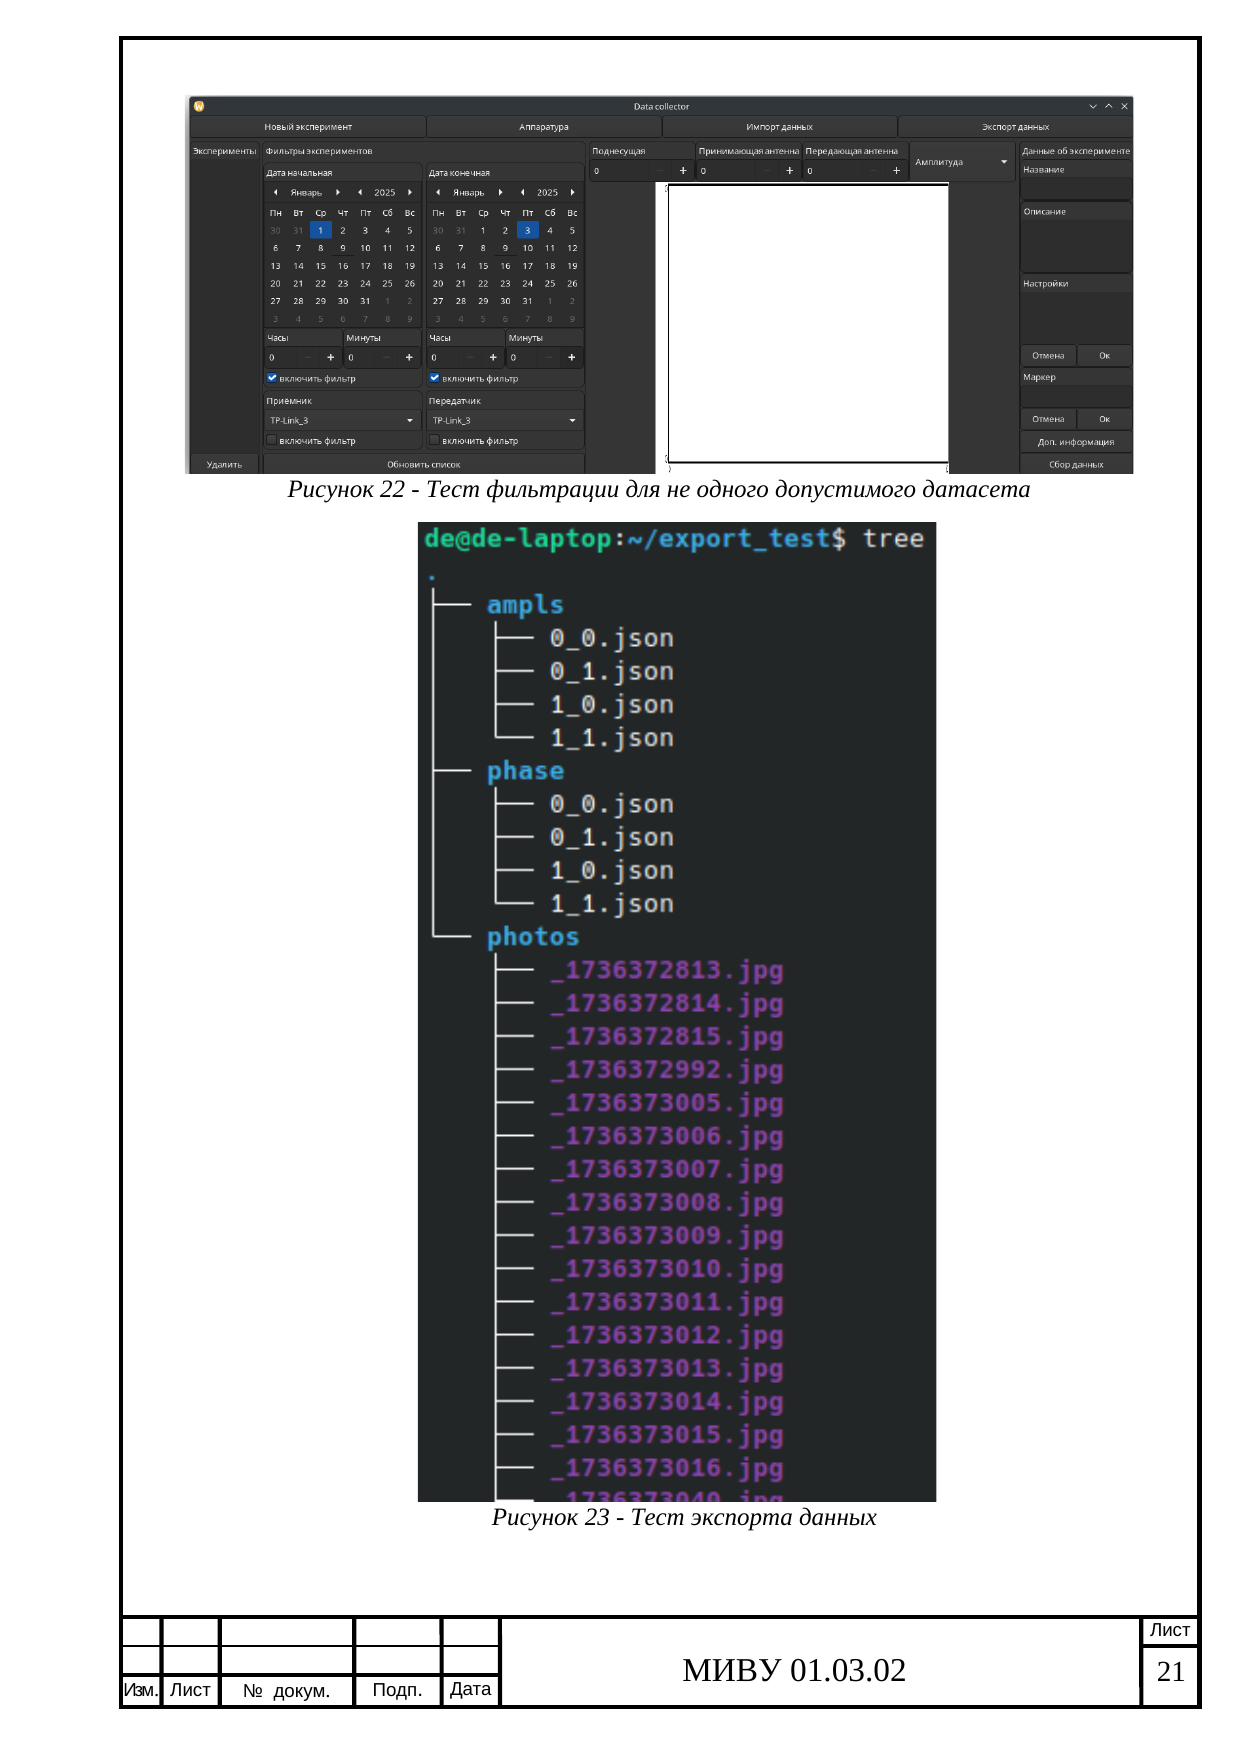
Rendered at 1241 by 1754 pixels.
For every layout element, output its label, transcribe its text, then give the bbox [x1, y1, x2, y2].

text Рисунок 23 - Тест экспорта данных [492, 1502, 937, 1531]
picture [184, 95, 1134, 474]
text Рисунок 22 - Тест фильтрации для не одного допустимого датасета [185, 474, 1133, 503]
picture [417, 522, 937, 1502]
